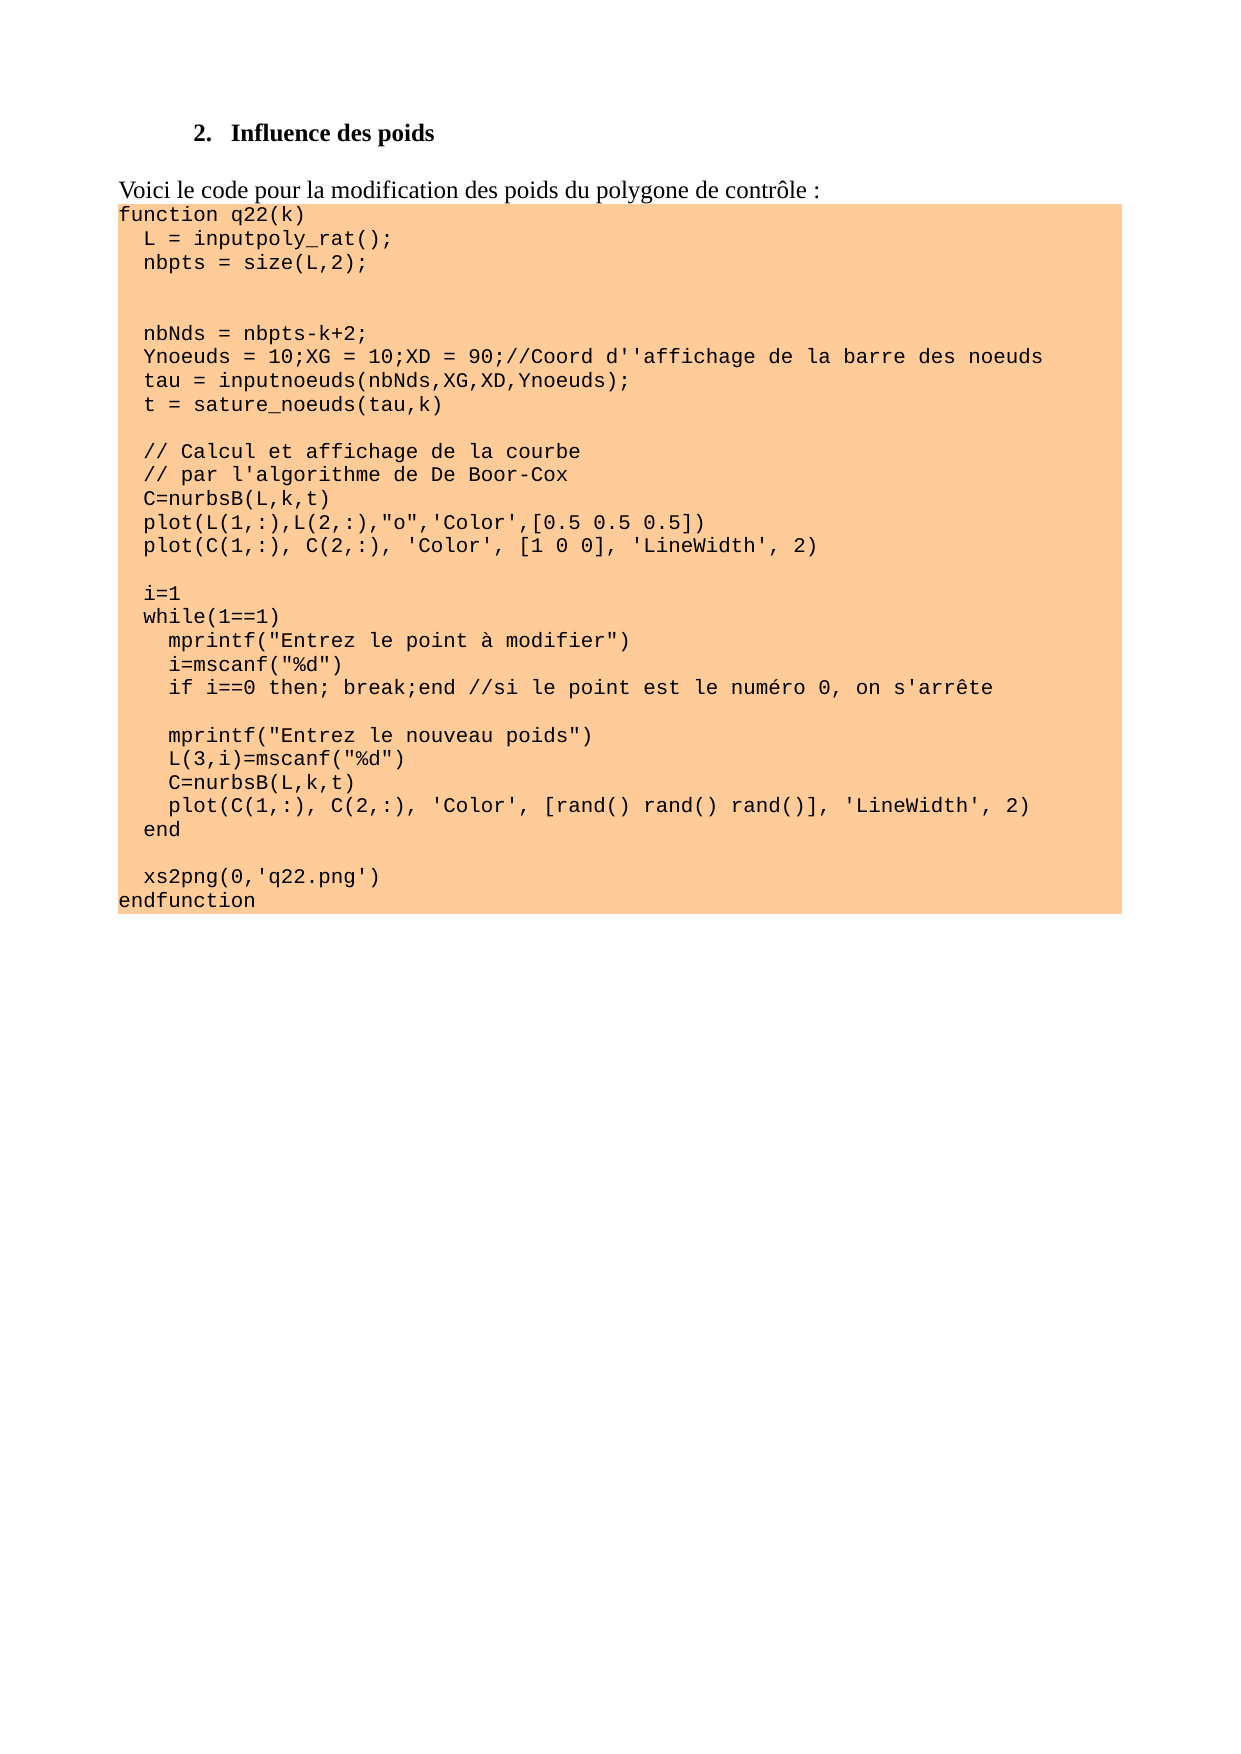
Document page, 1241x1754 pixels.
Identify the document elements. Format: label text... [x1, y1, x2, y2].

text L(3,i)=mscanf("%d") [118, 748, 1122, 772]
text // par l'algorithme de De Boor-Cox [118, 464, 1122, 488]
text while(1==1) [118, 606, 1122, 630]
text plot(L(1,:),L(2,:),"o",'Color',[0.5 0.5 0.5]) [118, 512, 1122, 535]
text i=mscanf("%d") [118, 654, 1122, 677]
text plot(C(1,:), C(2,:), 'Color', [rand() rand() rand()], 'LineWidth', 2) [118, 796, 1122, 819]
text i=1 [118, 583, 1122, 606]
text mprintf("Entrez le nouveau poids") [118, 724, 1122, 748]
text end [118, 819, 1122, 843]
text mprintf("Entrez le point à modifier") [118, 630, 1122, 654]
text C=nurbsB(L,k,t) [118, 488, 1122, 512]
text L = inputpoly_rat(); [118, 228, 1122, 252]
text function q22(k) [118, 204, 1122, 228]
text plot(C(1,:), C(2,:), 'Color', [1 0 0], 'LineWidth', 2) [118, 535, 1122, 559]
text t = sature_noeuds(tau,k) [118, 393, 1122, 417]
text Ynoeuds = 10;XG = 10;XD = 90;//Coord d''affichage de la barre des noeuds [118, 346, 1122, 370]
text // Calcul et affichage de la courbe [118, 441, 1122, 464]
text endfunction [118, 890, 1122, 914]
text if i==0 then; break;end //si le point est le numéro 0, on s'arrête [118, 677, 1122, 701]
text Voici le code pour la modification des poids du polygone de contrôle : [118, 176, 1122, 204]
text nbpts = size(L,2); [118, 252, 1122, 275]
text nbNds = nbpts-k+2; [118, 323, 1122, 346]
list Influence des poids [193, 118, 1122, 147]
text C=nurbsB(L,k,t) [118, 772, 1122, 796]
text xs2png(0,'q22.png') [118, 866, 1122, 890]
text tau = inputnoeuds(nbNds,XG,XD,Ynoeuds); [118, 370, 1122, 393]
